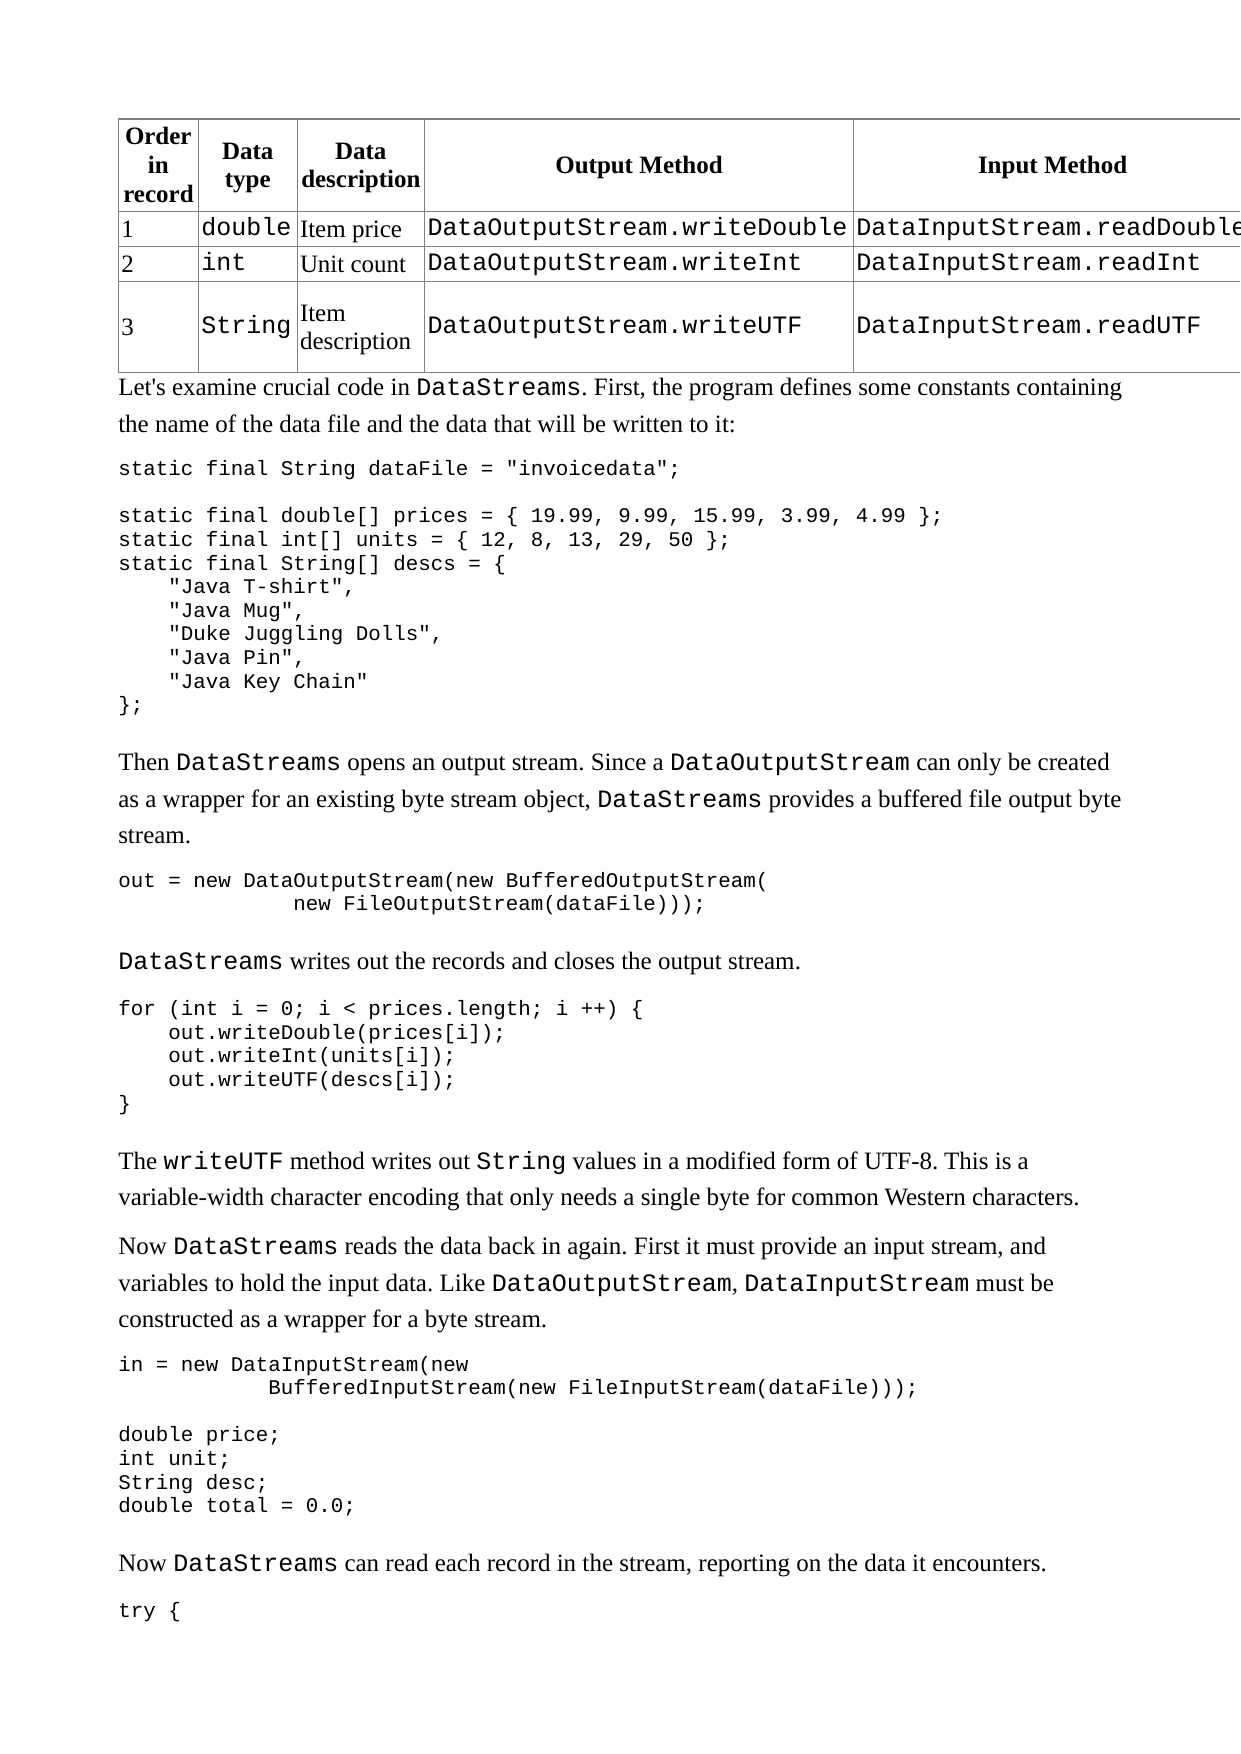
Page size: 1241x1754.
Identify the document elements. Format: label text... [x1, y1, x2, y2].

text "Java Pin", [118, 647, 1122, 671]
table_cell Unit count [298, 247, 424, 281]
table_header Data description [298, 120, 424, 211]
text "Duke Juggling Dolls", [118, 623, 1122, 647]
text Then DataStreams opens an output stream. Since a DataOutputStream can only be created as a wrapper for an existing byte stream object, DataStreams provides a buffered file output byte stream. [118, 747, 1122, 849]
text BufferedInputStream(new FileInputStream(dataFile))); [118, 1377, 1122, 1401]
table_cell Item price [298, 212, 424, 246]
table_cell DataInputStream.readDouble [854, 212, 1240, 246]
text "Java T-shirt", [118, 576, 1122, 600]
text "Java Key Chain" [118, 671, 1122, 694]
table_cell int [199, 247, 297, 281]
table_cell DataOutputStream.writeDouble [425, 212, 853, 246]
text static final String[] descs = { [118, 552, 1122, 576]
text out = new DataOutputStream(new BufferedOutputStream( [118, 870, 1122, 893]
text for (int i = 0; i < prices.length; i ++) { [118, 998, 1122, 1022]
text try { [118, 1600, 1122, 1624]
text "Java Mug", [118, 600, 1122, 623]
text DataStreams writes out the records and closes the output stream. [118, 946, 1122, 977]
text Let's examine crucial code in DataStreams. First, the program defines some constants containing the name of the data file and the data that will be written to it: [118, 373, 1122, 438]
table_cell double [199, 212, 297, 246]
text String desc; [118, 1472, 1122, 1495]
text The writeUTF method writes out String values in a modified form of UTF-8. This is a variable-width character encoding that only needs a single byte for common Western characters. [118, 1146, 1122, 1211]
table_cell DataInputStream.readUTF [854, 282, 1240, 372]
text int unit; [118, 1448, 1122, 1472]
text out.writeDouble(prices[i]); [118, 1022, 1122, 1045]
table_cell Item description [298, 282, 424, 372]
table_cell 3 [119, 282, 198, 372]
text double total = 0.0; [118, 1495, 1122, 1519]
text in = new DataInputStream(new [118, 1353, 1122, 1377]
text }; [118, 694, 1122, 718]
text static final int[] units = { 12, 8, 13, 29, 50 }; [118, 529, 1122, 552]
table_cell DataInputStream.readInt [854, 247, 1240, 281]
text } [118, 1093, 1122, 1116]
text out.writeUTF(descs[i]); [118, 1069, 1122, 1093]
table_cell 2 [119, 247, 198, 281]
table_header Output Method [425, 120, 853, 211]
table_cell DataOutputStream.writeUTF [425, 282, 853, 372]
text double price; [118, 1424, 1122, 1448]
text static final String dataFile = "invoicedata"; [118, 458, 1122, 482]
table_cell DataOutputStream.writeInt [425, 247, 853, 281]
text Now DataStreams reads the data back in again. First it must provide an input stream, and variables to hold the input data. Like DataOutputStream, DataInputStream must be constructed as a wrapper for a byte stream. [118, 1231, 1122, 1333]
table_cell 1 [119, 212, 198, 246]
table_cell String [199, 282, 297, 372]
text Now DataStreams can read each record in the stream, reporting on the data it encounters. [118, 1548, 1122, 1579]
table_header Order in record [119, 120, 198, 211]
text new FileOutputStream(dataFile))); [118, 893, 1122, 917]
table_header Input Method [854, 120, 1240, 211]
text static final double[] prices = { 19.99, 9.99, 15.99, 3.99, 4.99 }; [118, 505, 1122, 529]
table_header Data type [199, 120, 297, 211]
text out.writeInt(units[i]); [118, 1045, 1122, 1069]
